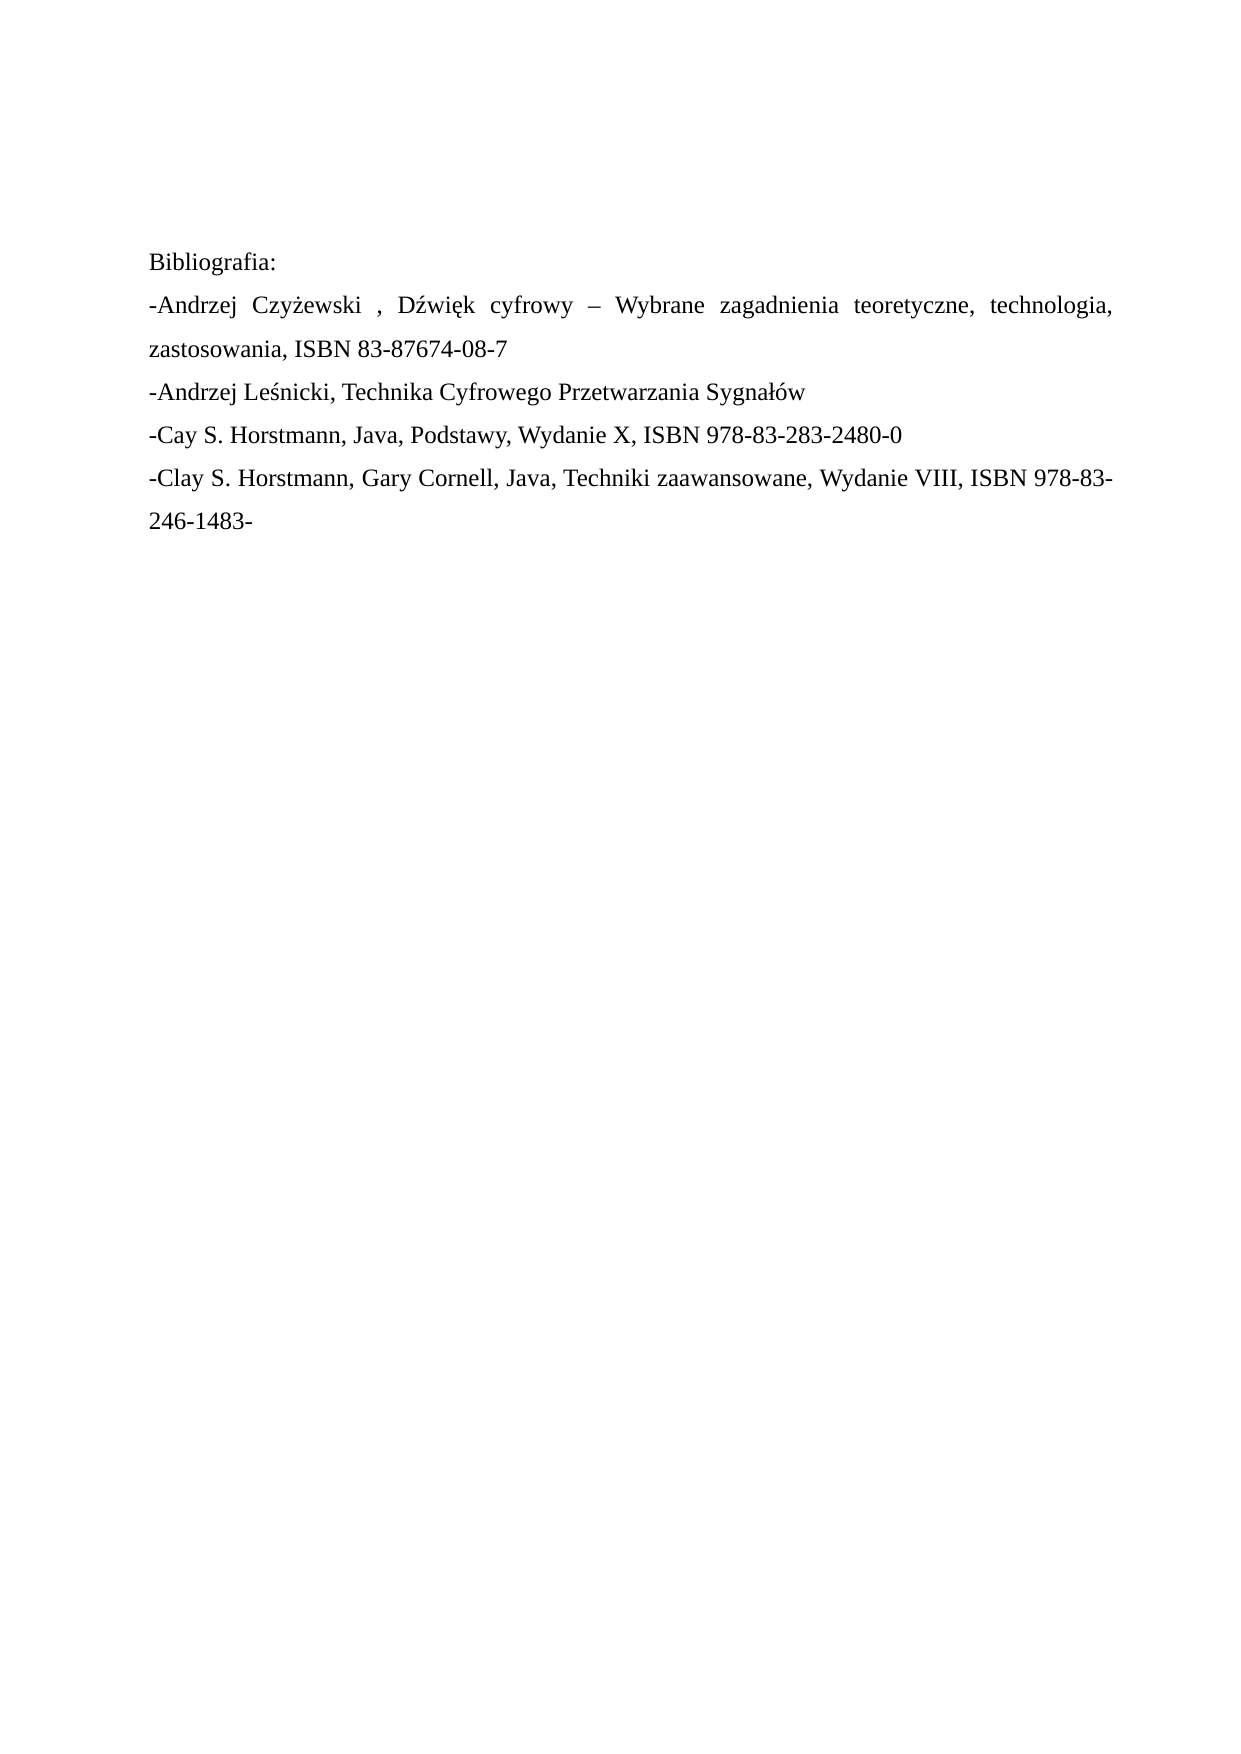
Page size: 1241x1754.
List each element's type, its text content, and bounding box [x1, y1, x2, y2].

text -Cay S. Horstmann, Java, Podstawy, Wydanie X, ISBN 978-83-283-2480-0 [148, 420, 1114, 449]
text -Andrzej Leśnicki, Technika Cyfrowego Przetwarzania Sygnałów [148, 377, 1114, 406]
text -Andrzej Czyżewski , Dźwięk cyfrowy – Wybrane zagadnienia teoretyczne, technologia, zastosowania, ISBN 83-87674-08-7 [148, 291, 1114, 362]
text Bibliografia: [148, 247, 1114, 276]
text -Clay S. Horstmann, Gary Cornell, Java, Techniki zaawansowane, Wydanie VIII, ISBN 978-83-246-1483- [148, 463, 1114, 535]
